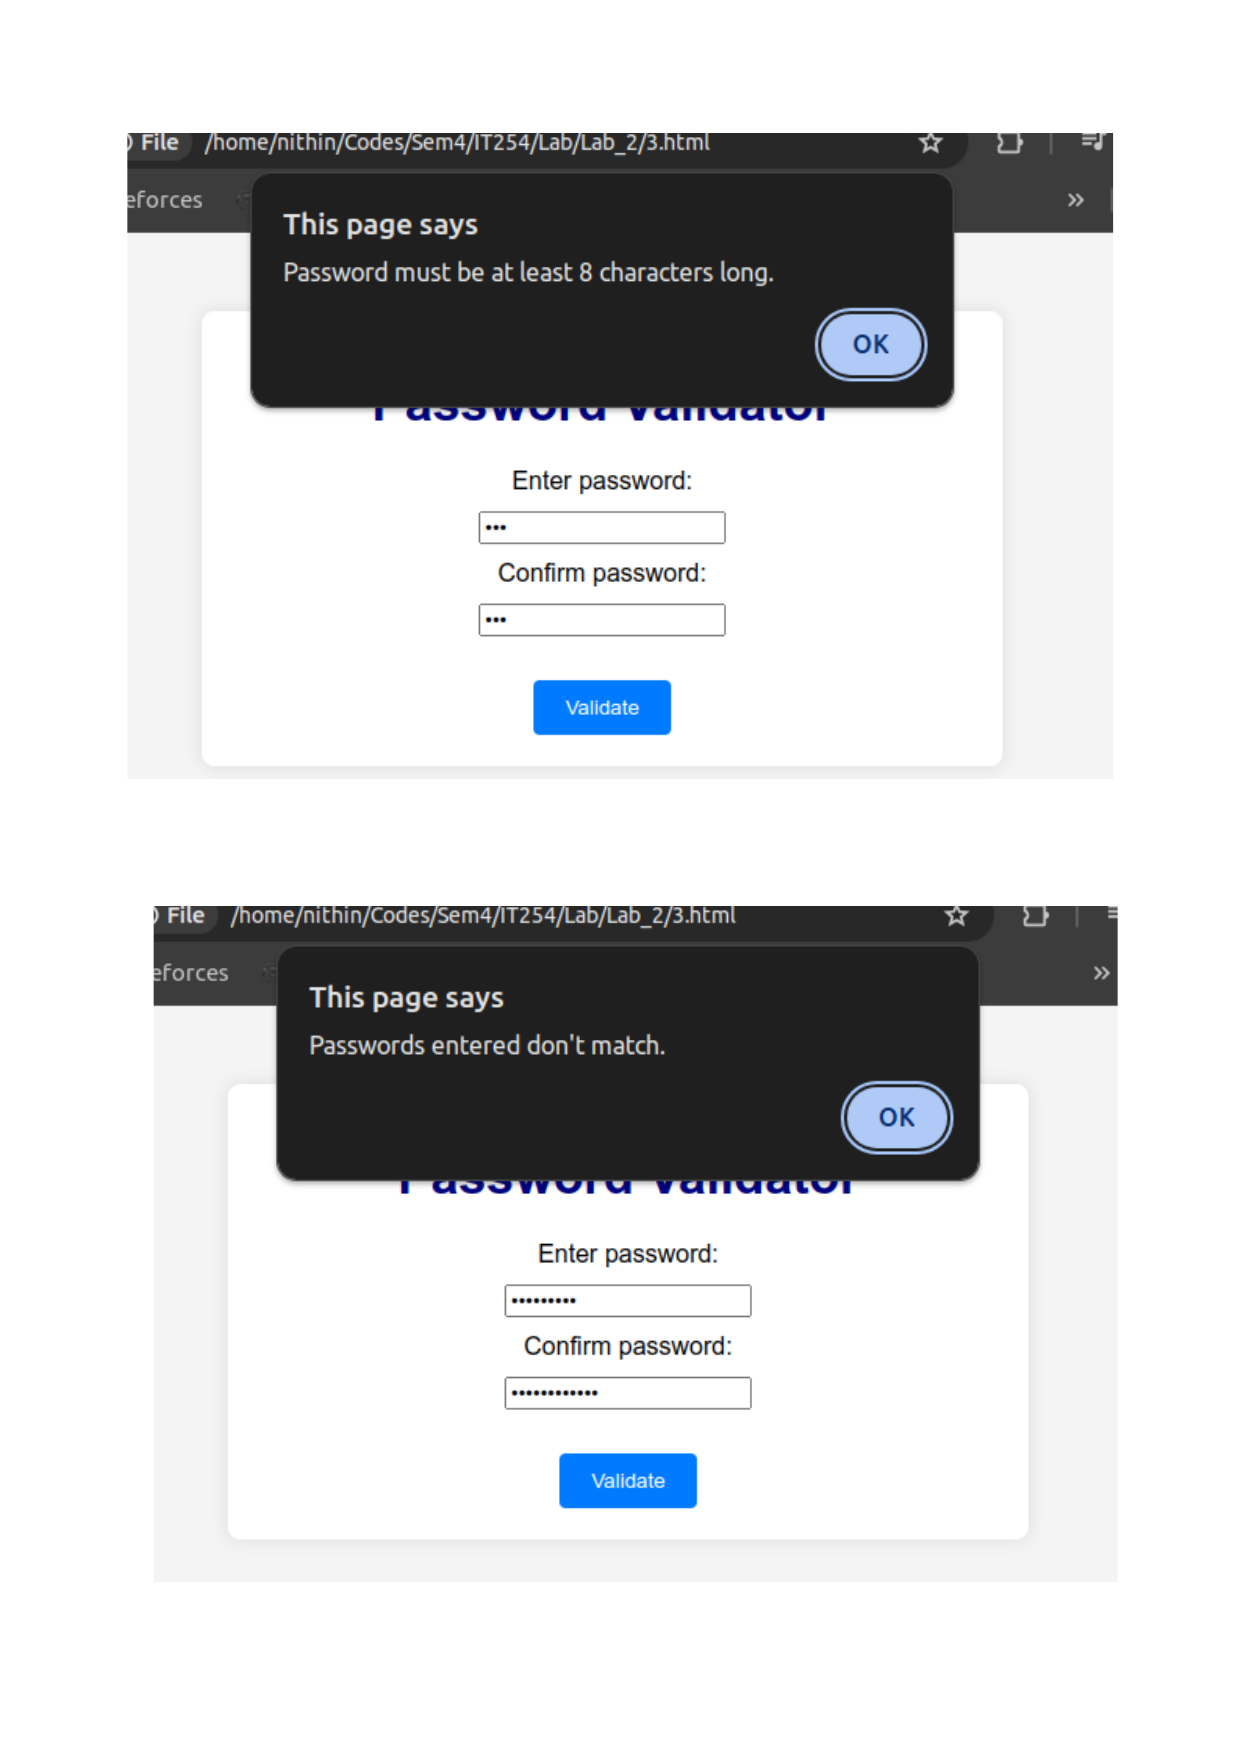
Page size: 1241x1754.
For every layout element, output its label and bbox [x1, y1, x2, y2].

picture [127, 133, 1114, 779]
picture [153, 906, 1118, 1582]
